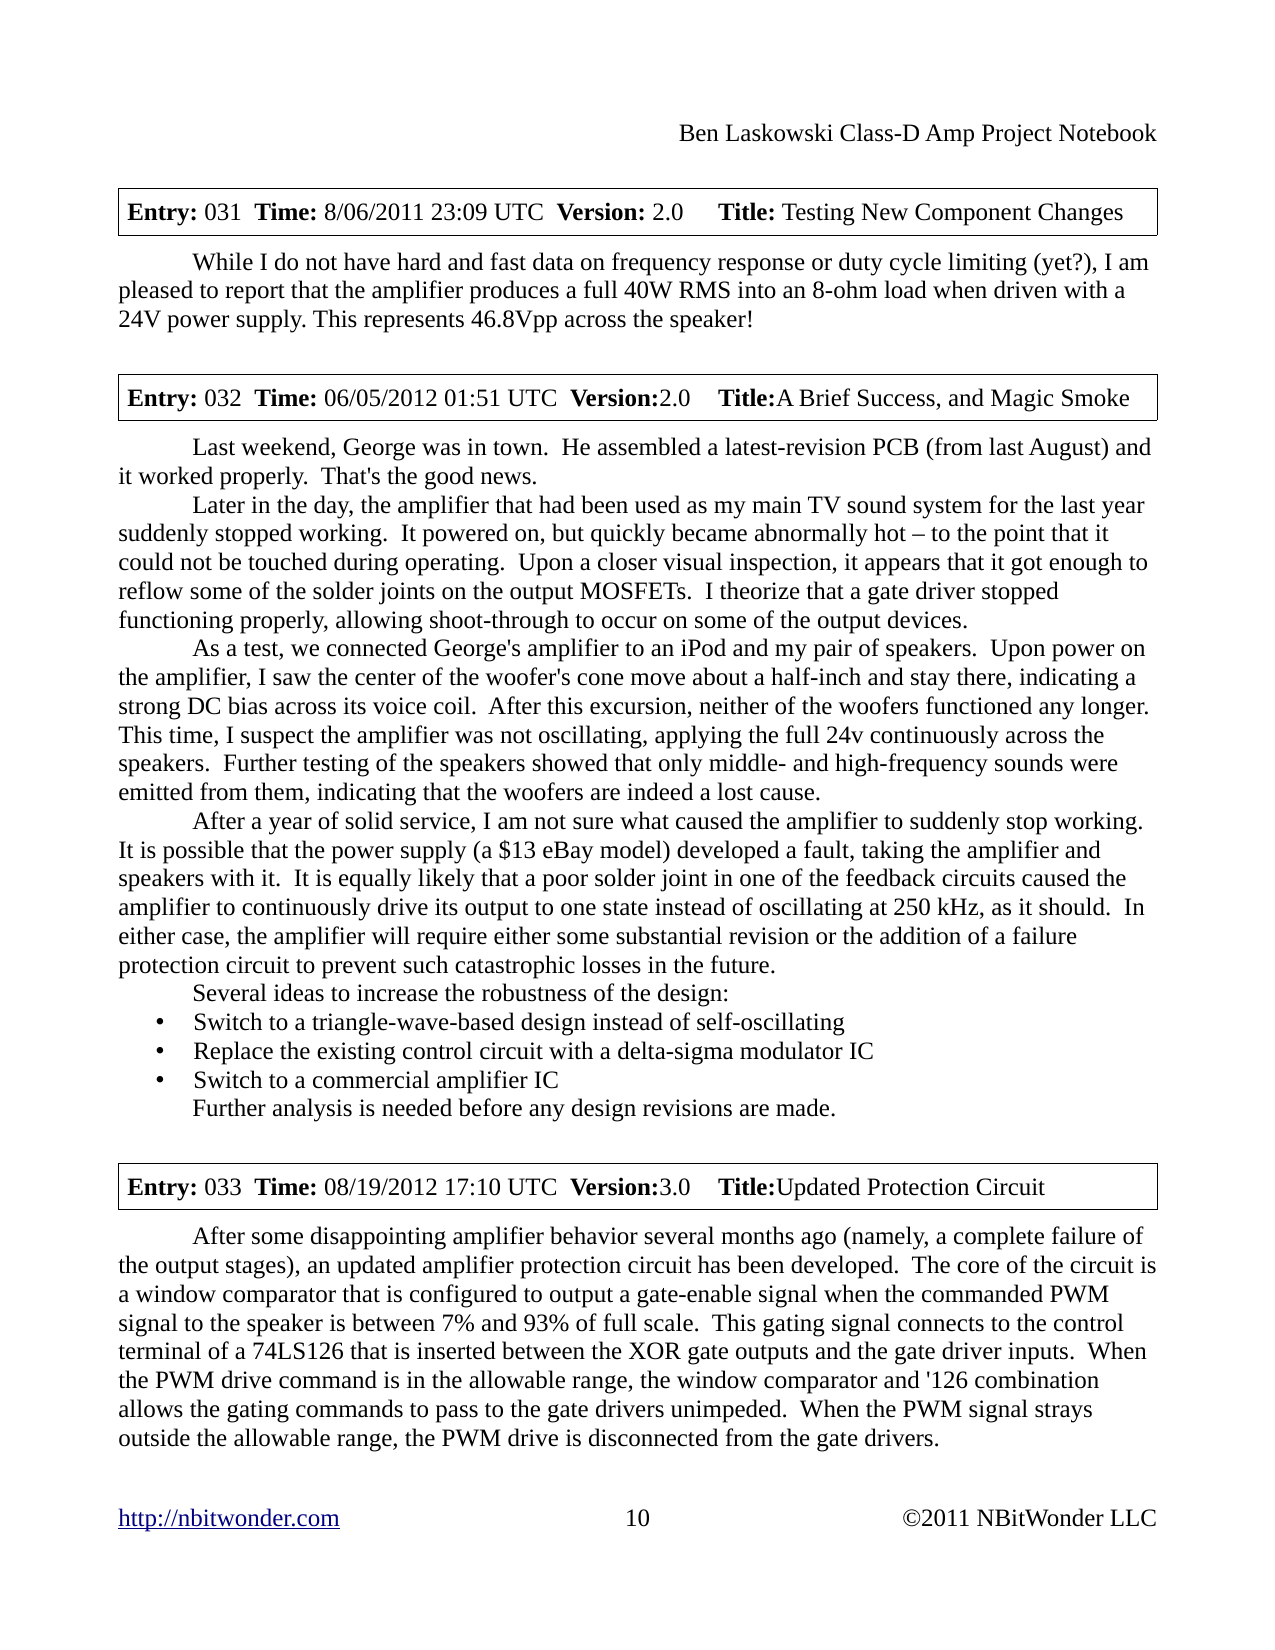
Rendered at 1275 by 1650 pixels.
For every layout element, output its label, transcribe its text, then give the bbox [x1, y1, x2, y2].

text While I do not have hard and fast data on frequency response or duty cycle limiting (yet?), I am pleased to report that the amplifier produces a full 40W RMS into an 8-ohm load when driven with a 24V power supply. This represents 46.8Vpp across the speaker! [118, 236, 1157, 333]
text [119, 1164, 1157, 1209]
text As a test, we connected George's amplifier to an iPod and my pair of speakers. Upon power on the amplifier, I saw the center of the woofer's cone move about a half-inch and stay there, indicating a strong DC bias across its voice coil. After this excursion, neither of the woofers functioned any longer. This time, I suspect the amplifier was not oscillating, applying the full 24v continuously across the speakers. Further testing of the speakers showed that only middle- and high-frequency sounds were emitted from them, indicating that the woofers are indeed a lost cause. [118, 633, 1157, 806]
text Further analysis is needed before any design revisions are made. [118, 1093, 1157, 1122]
text Last weekend, George was in town. He assembled a latest-revision PCB (from last August) and it worked properly. That's the good news. [118, 421, 1157, 490]
text [118, 362, 1157, 374]
text [119, 375, 1157, 420]
text Entry: 031 Time: 8/06/2011 23:09 UTC Version: 2.0 Title: Testing New Component Changes [127, 197, 1148, 226]
text Entry: 033 Time: 08/19/2012 17:10 UTC Version:3.0 Title:Updated Protection Circuit [127, 1172, 1148, 1201]
list Switch to a commercial amplifier IC [156, 1065, 1157, 1093]
text Later in the day, the amplifier that had been used as my main TV sound system for the last year suddenly stopped working. It powered on, but quickly became abnormally hot – to the point that it could not be touched during operating. Upon a closer visual inspection, it appears that it got enough to reflow some of the solder joints on the output MOSFETs. I theorize that a gate driver stopped functioning properly, allowing shoot-through to occur on some of the output devices. [118, 490, 1157, 633]
list Switch to a triangle-wave-based design instead of self-oscillating [156, 1007, 1157, 1036]
text Several ideas to increase the robustness of the design: [118, 978, 1157, 1007]
text Entry: 032 Time: 06/05/2012 01:51 UTC Version:2.0 Title:A Brief Success, and Magic Smoke [127, 383, 1148, 411]
text After a year of solid service, I am not sure what caused the amplifier to suddenly stop working. It is possible that the power supply (a $13 eBay model) developed a fault, taking the amplifier and speakers with it. It is equally likely that a poor solder joint in one of the feedback circuits caused the amplifier to continuously drive its output to one state instead of oscillating at 250 kHz, as it should. In either case, the amplifier will require either some substantial revision or the addition of a failure protection circuit to prevent such catastrophic losses in the future. [118, 806, 1157, 978]
text After some disappointing amplifier behavior several months ago (namely, a complete failure of the output stages), an updated amplifier protection circuit has been developed. The core of the circuit is a window comparator that is configured to output a gate-enable signal when the commanded PWM signal to the speaker is between 7% and 93% of full scale. This gating signal connects to the control terminal of a 74LS126 that is inserted between the XOR gate outputs and the gate driver inputs. When the PWM drive command is in the allowable range, the window comparator and '126 combination allows the gating commands to pass to the gate drivers unimpeded. When the PWM signal strays outside the allowable range, the PWM drive is disconnected from the gate drivers. [118, 1210, 1157, 1451]
text [118, 176, 1157, 188]
text [119, 189, 1157, 235]
list Replace the existing control circuit with a delta-sigma modulator IC [156, 1036, 1157, 1065]
